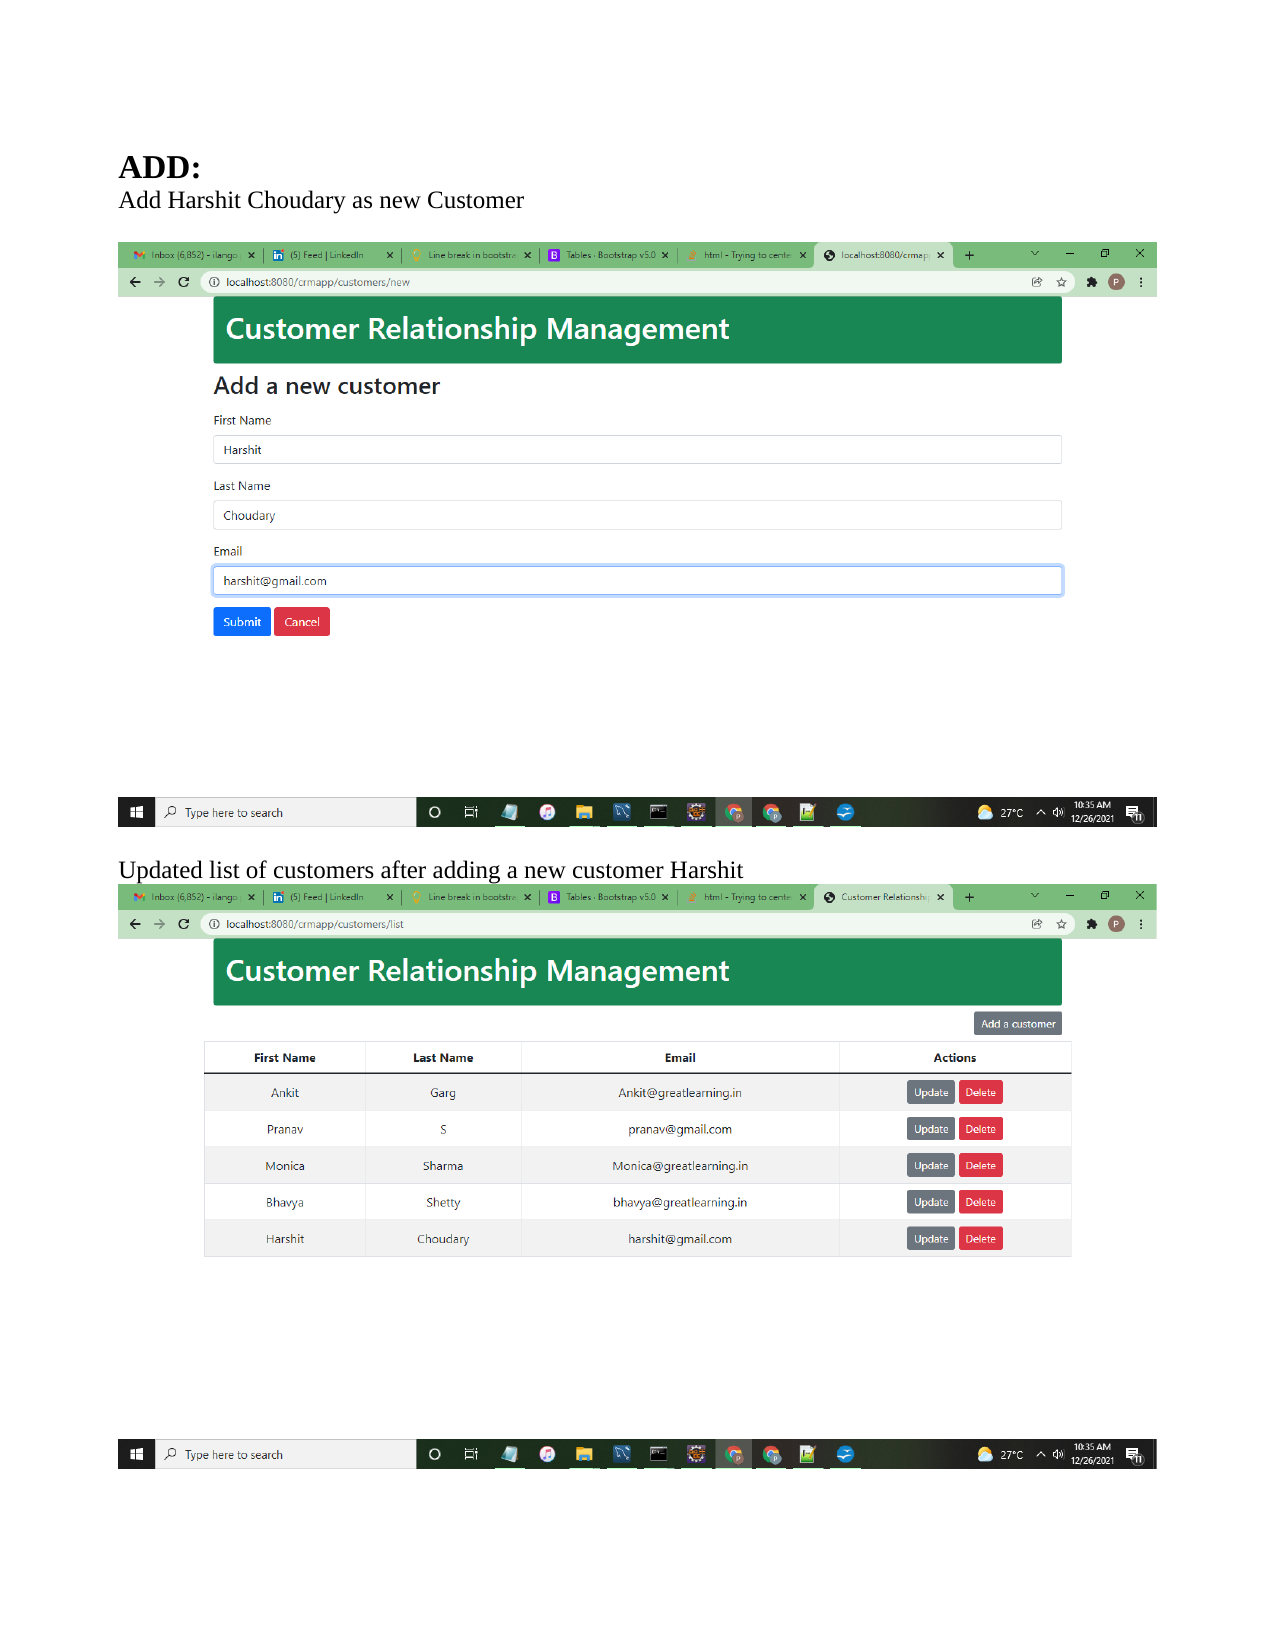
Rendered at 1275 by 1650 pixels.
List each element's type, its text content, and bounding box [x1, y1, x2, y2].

text Add Harshit Choudary as new Customer [118, 185, 1157, 214]
text ADD: [118, 147, 1157, 185]
picture [118, 884, 1157, 1469]
picture [118, 242, 1157, 827]
text Updated list of customers after adding a new customer Harshit [118, 855, 1157, 884]
